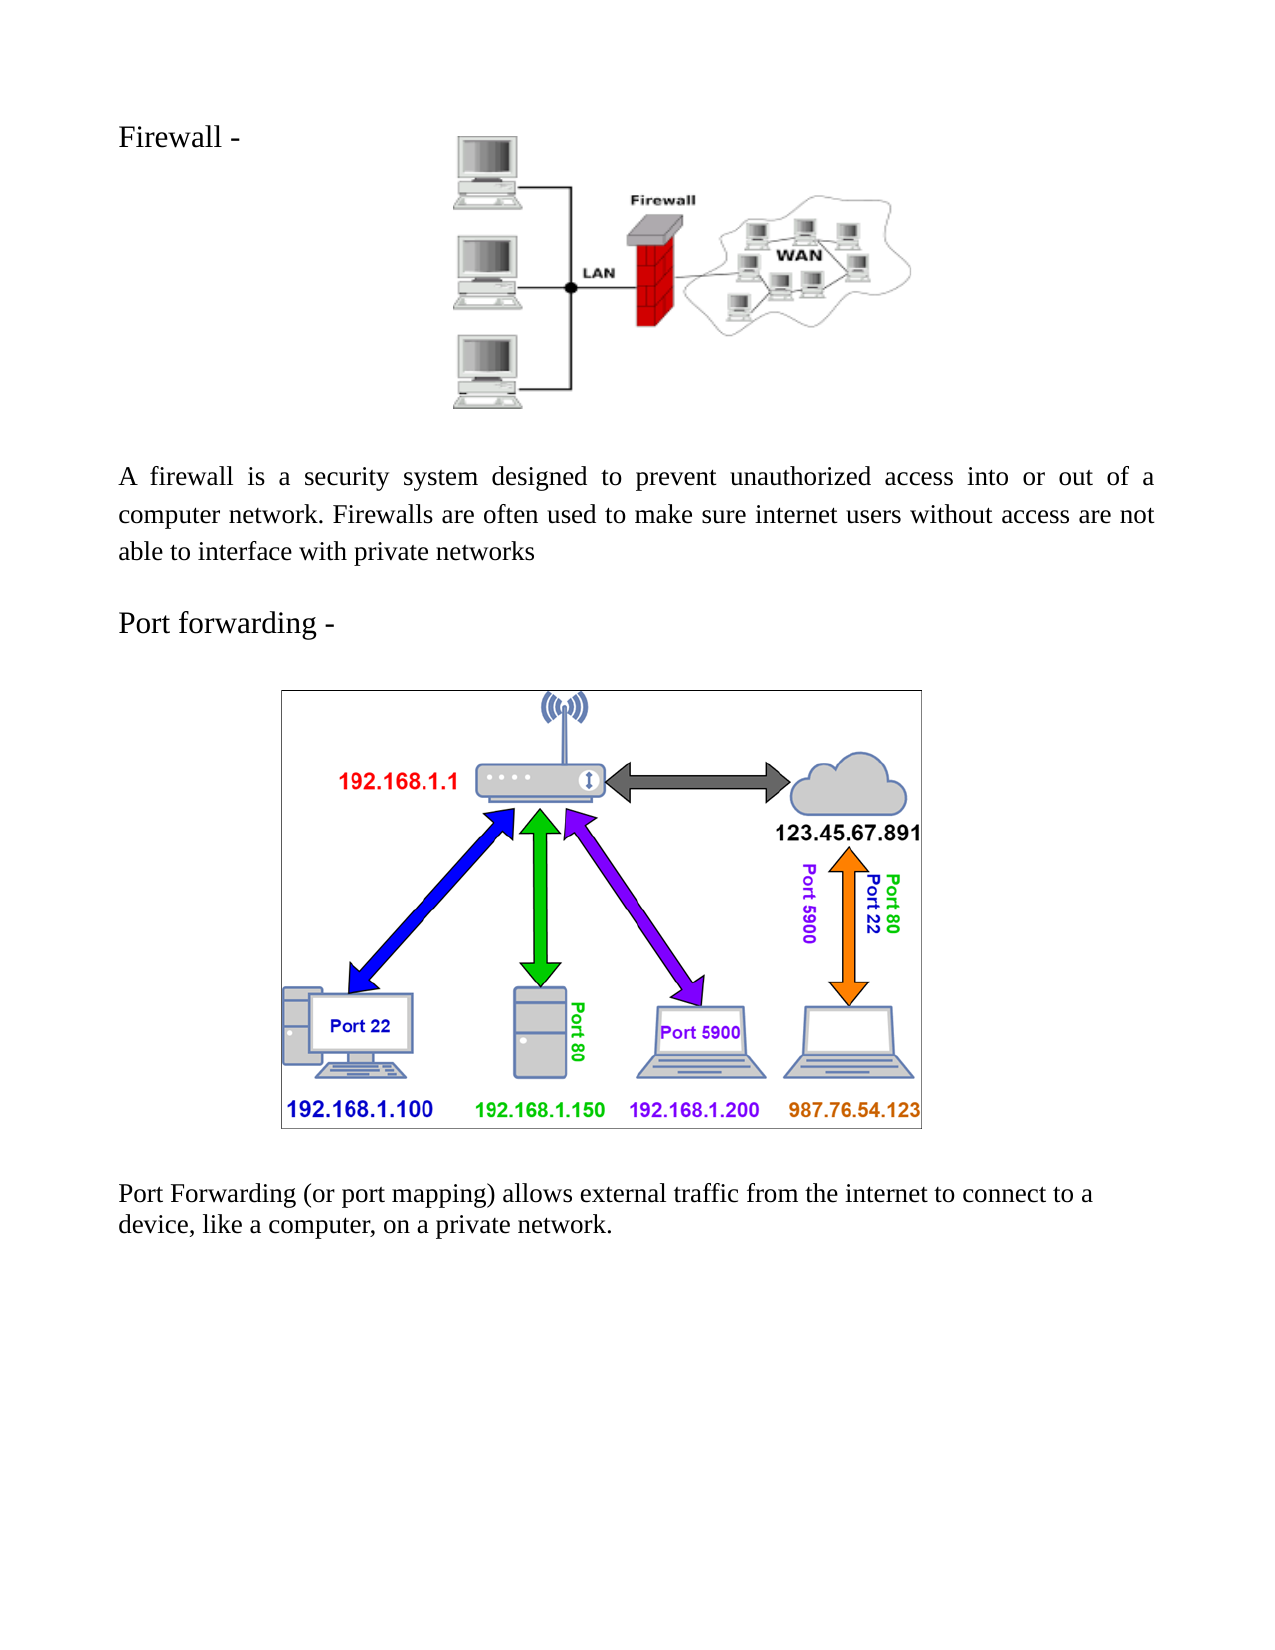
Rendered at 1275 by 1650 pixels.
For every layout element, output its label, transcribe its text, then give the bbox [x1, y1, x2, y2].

picture [453, 136, 912, 409]
text A firewall is a security system designed to prevent unauthorized access into or out of a computer network. Firewalls are often used to make sure internet users without access are not able to interface with private networks [118, 454, 1157, 567]
text Firewall - [118, 118, 1157, 154]
text Port forwarding - [118, 604, 1157, 640]
text Port Forwarding (or port mapping) allows external traffic from the internet to connect to a device, like a computer, on a private network. [118, 1177, 1157, 1239]
picture [281, 690, 922, 1129]
